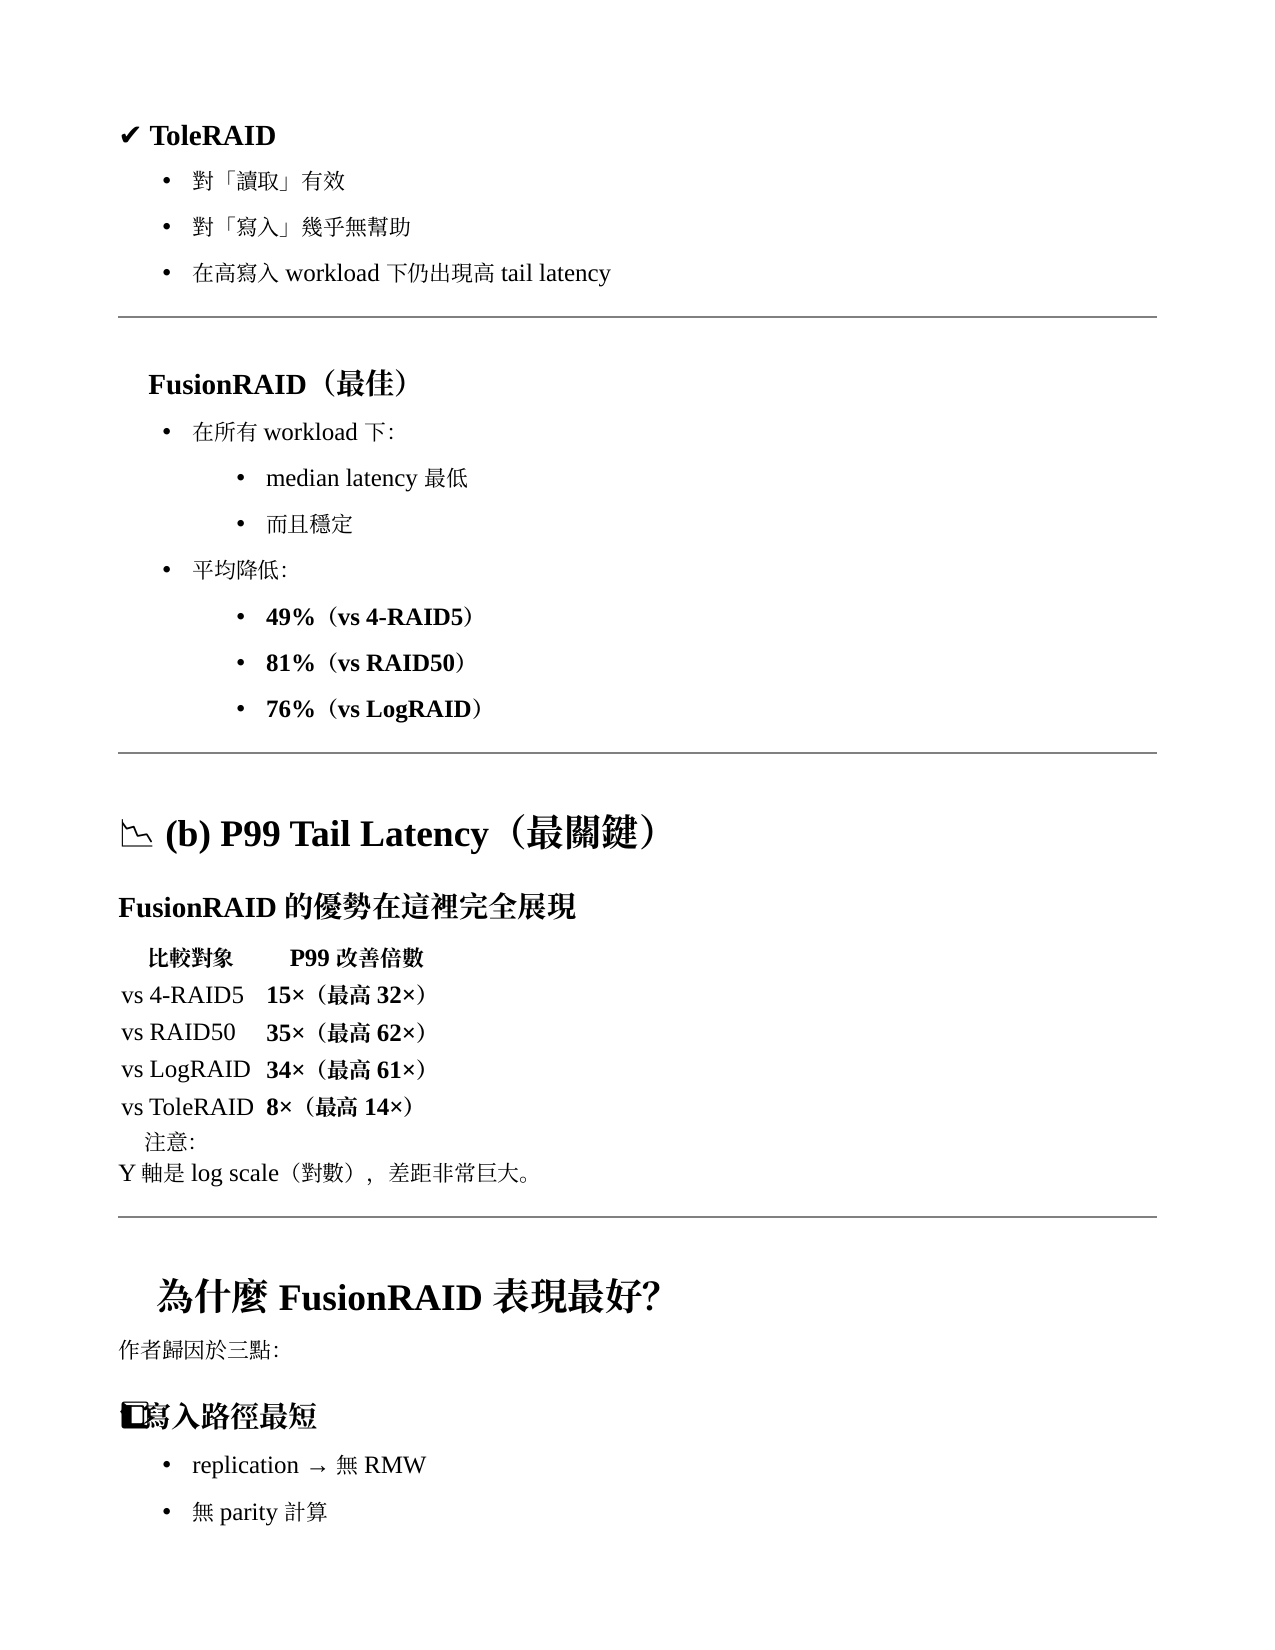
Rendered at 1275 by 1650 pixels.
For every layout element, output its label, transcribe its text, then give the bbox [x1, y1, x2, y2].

list 對「讀取」有效 [162, 164, 1157, 196]
list 平均降低： [162, 554, 1157, 585]
list 49%（vs 4-RAID5） [236, 600, 1157, 631]
table_header P99 改善倍數 [263, 938, 450, 976]
table_header 比較對象 [118, 938, 263, 976]
table_cell vs RAID50 [118, 1013, 263, 1050]
list 81%（vs RAID50） [236, 646, 1157, 677]
table_cell 15×（最高 32×） [263, 976, 450, 1013]
table_cell 8×（最高 14×） [263, 1088, 450, 1125]
table_cell 34×（最高 61×） [263, 1050, 450, 1087]
table_cell 35×（最高 62×） [263, 1013, 450, 1050]
list 在高寫入 workload 下仍出現高 tail latency [162, 256, 1157, 288]
table_cell vs LogRAID [118, 1050, 263, 1087]
table_cell vs ToleRAID [118, 1088, 263, 1125]
list 76%（vs LogRAID） [236, 692, 1157, 723]
subtitle FusionRAID 的優勢在這裡完全展現 [118, 884, 1157, 926]
list 對「寫入」幾乎無幫助 [162, 210, 1157, 242]
subtitle 1️⃣ 寫入路徑最短 [118, 1394, 1157, 1436]
subtitle ✅ FusionRAID（最佳） [118, 361, 1157, 403]
subtitle 📉 (b) P99 Tail Latency（最關鍵） [118, 803, 1157, 857]
text 作者歸因於三點： [118, 1334, 1157, 1365]
list replication → 無 RMW [162, 1449, 1157, 1480]
list 無 parity 計算 [162, 1495, 1157, 1526]
text 📌 注意： Y 軸是 log scale（對數），差距非常巨大。 [118, 1125, 1157, 1188]
subtitle 🧠 為什麼 FusionRAID 表現最好？ [118, 1267, 1157, 1321]
table_cell vs 4-RAID5 [118, 976, 263, 1013]
subtitle ✔ ToleRAID [118, 118, 1157, 152]
list 而且穩定 [236, 508, 1157, 539]
list 在所有 workload 下： [162, 416, 1157, 447]
list median latency 最低 [236, 462, 1157, 493]
